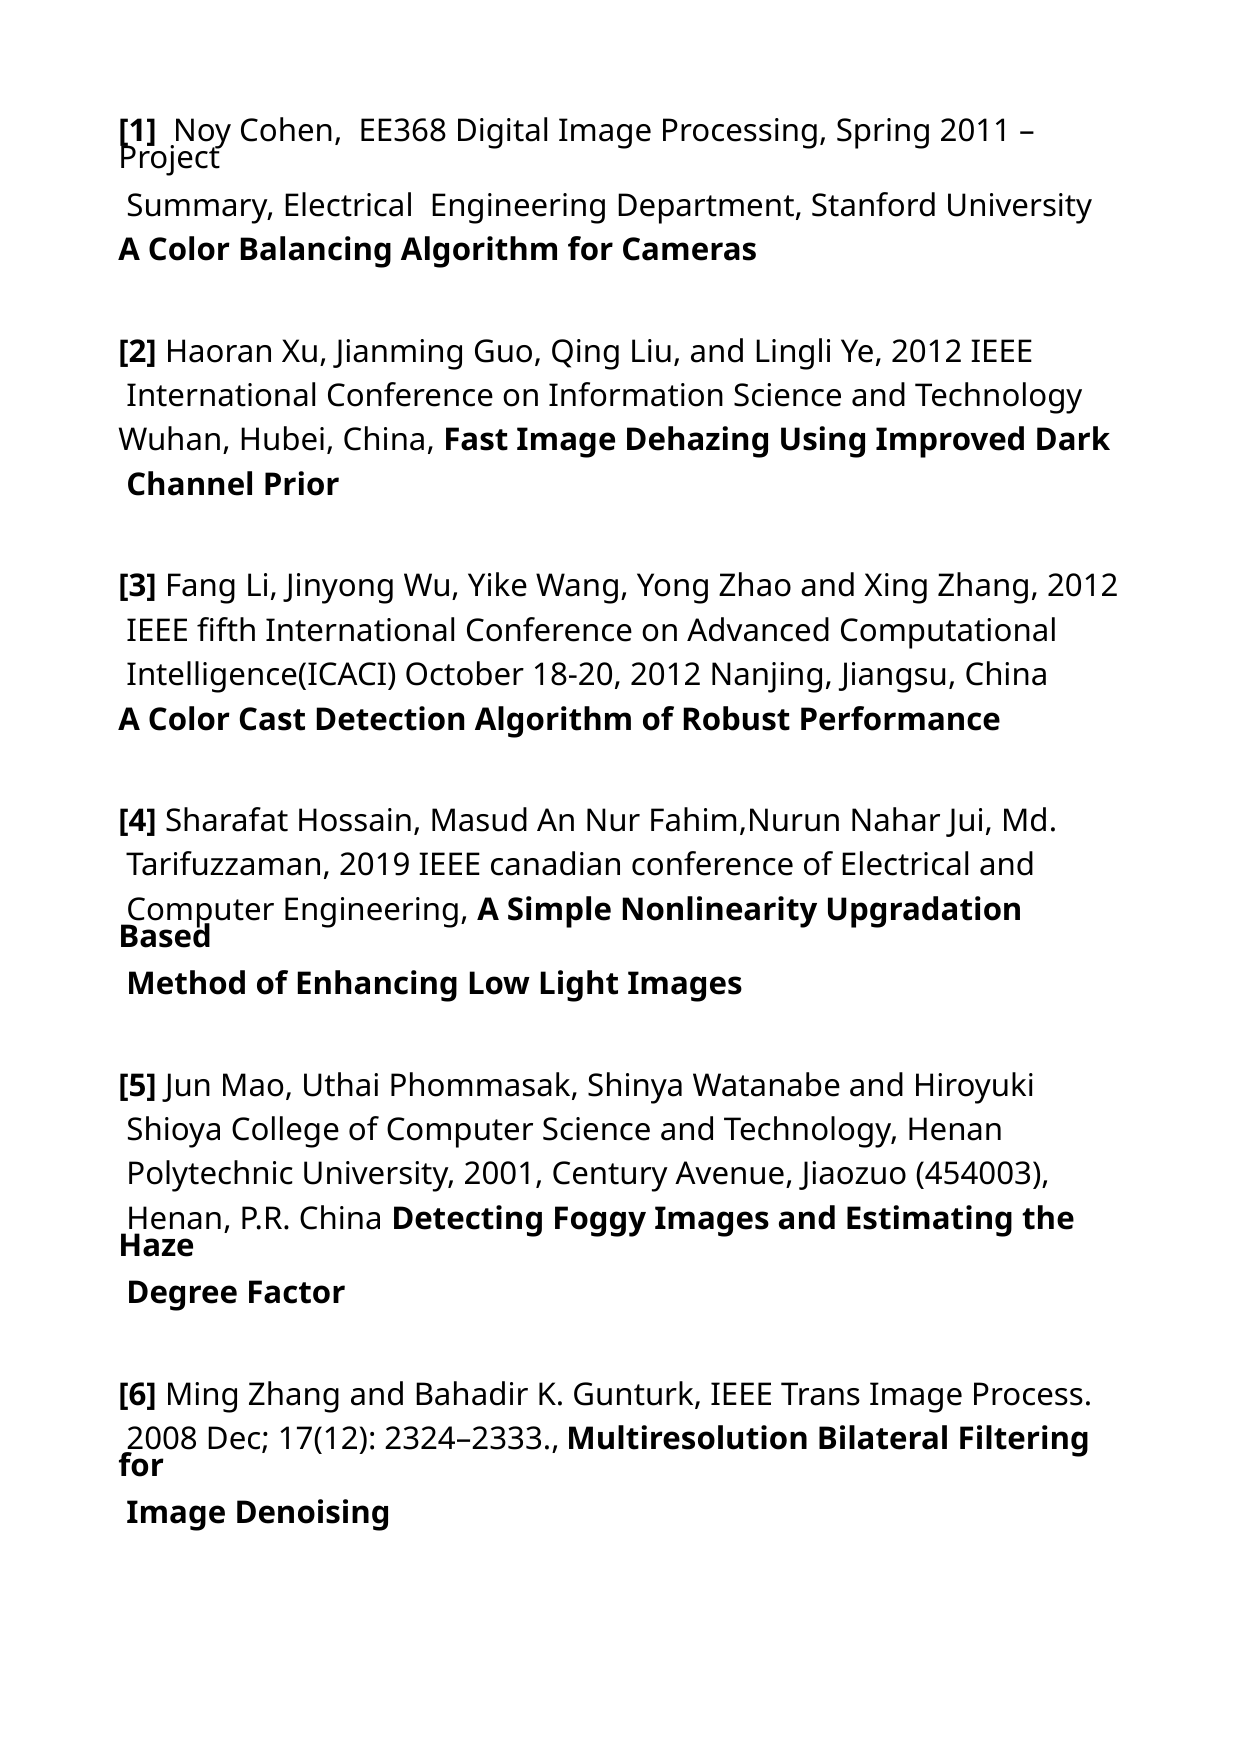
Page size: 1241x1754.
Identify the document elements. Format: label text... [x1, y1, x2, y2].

text Computer Engineering, A Simple Nonlinearity Upgradation Based [118, 896, 1122, 956]
text Shioya College of Computer Science and Technology, Henan [118, 1117, 1122, 1146]
text Method of Enhancing Low Light Images [118, 971, 1122, 1001]
text Polytechnic University, 2001, Century Avenue, Jiaozuo (454003), [118, 1161, 1122, 1191]
text Channel Prior [118, 471, 1122, 501]
text 2008 Dec; 17(12): 2324–2333., Multiresolution Bilateral Filtering for [118, 1426, 1122, 1485]
text Tarifuzzaman, 2019 IEEE canadian conference of Electrical and [118, 852, 1122, 882]
text [2] Haoran Xu, Jianming Guo, Qing Liu, and Lingli Ye, 2012 IEEE [118, 338, 1122, 368]
text [3] Fang Li, Jinyong Wu, Yike Wang, Yong Zhao and Xing Zhang, 2012 [118, 573, 1122, 603]
text Summary, Electrical Engineering Department, Stanford University [118, 192, 1122, 222]
text A Color Cast Detection Algorithm of Robust Performance [118, 706, 1122, 736]
text [5] Jun Mao, Uthai Phommasak, Shinya Watanabe and Hiroyuki [118, 1072, 1122, 1102]
text IEEE fifth International Conference on Advanced Computational [118, 617, 1122, 647]
text Henan, P.R. China Detecting Foggy Images and Estimating the Haze [118, 1205, 1122, 1265]
text Degree Factor [118, 1280, 1122, 1309]
text International Conference on Information Science and Technology [118, 383, 1122, 412]
text Intelligence(ICACI) October 18-20, 2012 Nanjing, Jiangsu, China [118, 662, 1122, 692]
text Wuhan, Hubei, China, Fast Image Dehazing Using Improved Dark [118, 427, 1122, 457]
text [6] Ming Zhang and Bahadir K. Gunturk, IEEE Trans Image Process. [118, 1381, 1122, 1411]
text Image Denoising [118, 1500, 1122, 1530]
text [1] Noy Cohen, EE368 Digital Image Processing, Spring 2011 – Project [118, 118, 1122, 178]
text [4] Sharafat Hossain, Masud An Nur Fahim,Nurun Nahar Jui, Md. [118, 808, 1122, 837]
text A Color Balancing Algorithm for Cameras [118, 237, 1122, 267]
